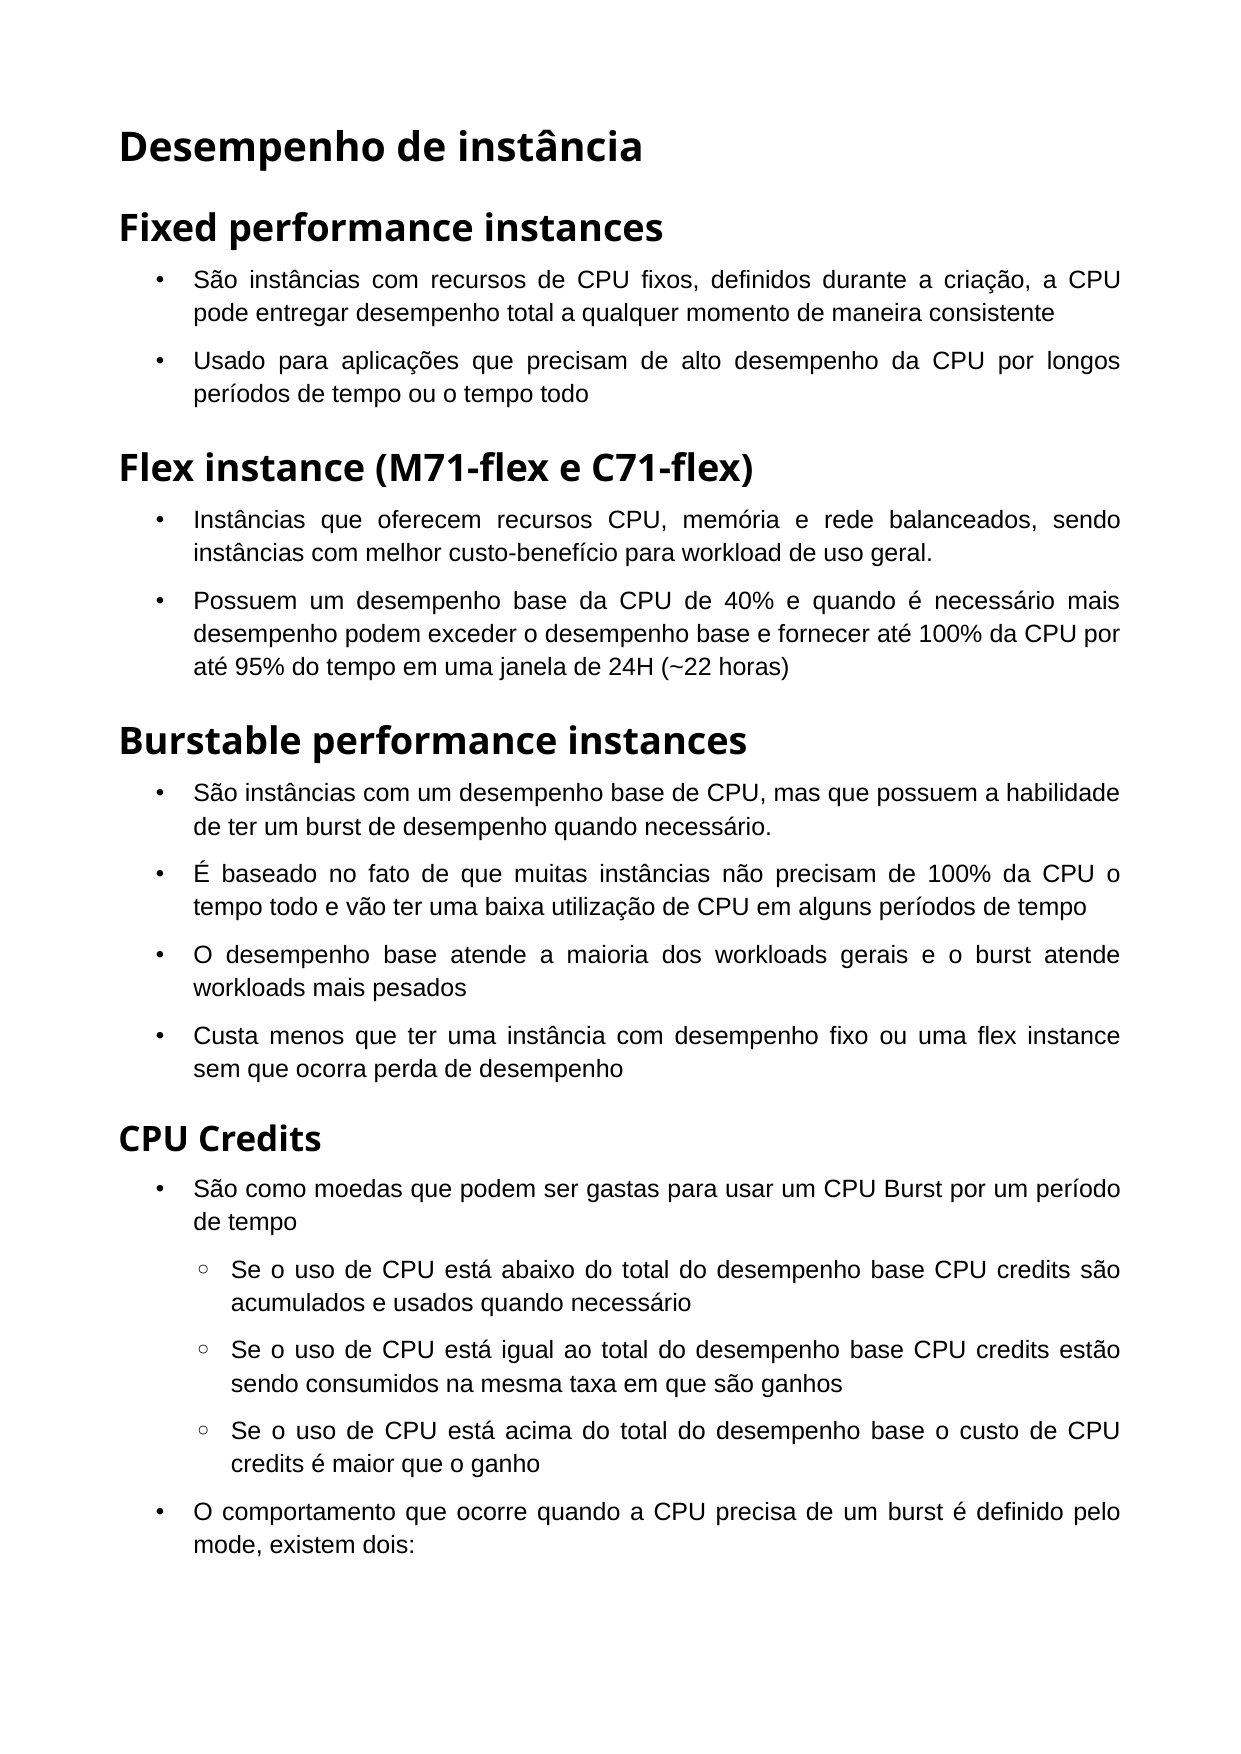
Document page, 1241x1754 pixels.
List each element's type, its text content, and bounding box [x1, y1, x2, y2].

list Se o uso de CPU está acima do total do desempenho base o custo de CPU credits é maior que o ganho [193, 1416, 1122, 1478]
subtitle CPU Credits [118, 1114, 1122, 1162]
list Custa menos que ter uma instância com desempenho fixo ou uma flex instance sem que ocorra perda de desempenho [156, 1021, 1122, 1082]
list O comportamento que ocorre quando a CPU precisa de um burst é definido pelo mode, existem dois: [156, 1497, 1122, 1559]
list Possuem um desempenho base da CPU de 40% e quando é necessário mais desempenho podem exceder o desempenho base e fornecer até 100% da CPU por até 95% do tempo em uma janela de 24H (~22 horas) [156, 586, 1122, 681]
subtitle Burstable performance instances [118, 714, 1122, 766]
subtitle Desempenho de instância [118, 118, 1122, 174]
list São instâncias com recursos de CPU fixos, definidos durante a criação, a CPU pode entregar desempenho total a qualquer momento de maneira consistente [156, 265, 1122, 327]
list São como moedas que podem ser gastas para usar um CPU Burst por um período de tempo [156, 1174, 1122, 1236]
list Se o uso de CPU está igual ao total do desempenho base CPU credits estão sendo consumidos na mesma taxa em que são ganhos [193, 1336, 1122, 1397]
list É baseado no fato de que muitas instâncias não precisam de 100% da CPU o tempo todo e vão ter uma baixa utilização de CPU em alguns períodos de tempo [156, 859, 1122, 921]
list Se o uso de CPU está abaixo do total do desempenho base CPU credits são acumulados e usados quando necessário [193, 1255, 1122, 1317]
subtitle Fixed performance instances [118, 201, 1122, 252]
list São instâncias com um desempenho base de CPU, mas que possuem a habilidade de ter um burst de desempenho quando necessário. [156, 778, 1122, 840]
subtitle Flex instance (M71-flex e C71-flex) [118, 441, 1122, 493]
list O desempenho base atende a maioria dos workloads gerais e o burst atende workloads mais pesados [156, 940, 1122, 1002]
list Instâncias que oferecem recursos CPU, memória e rede balanceados, sendo instâncias com melhor custo-benefício para workload de uso geral. [156, 505, 1122, 567]
list Usado para aplicações que precisam de alto desempenho da CPU por longos períodos de tempo ou o tempo todo [156, 346, 1122, 408]
